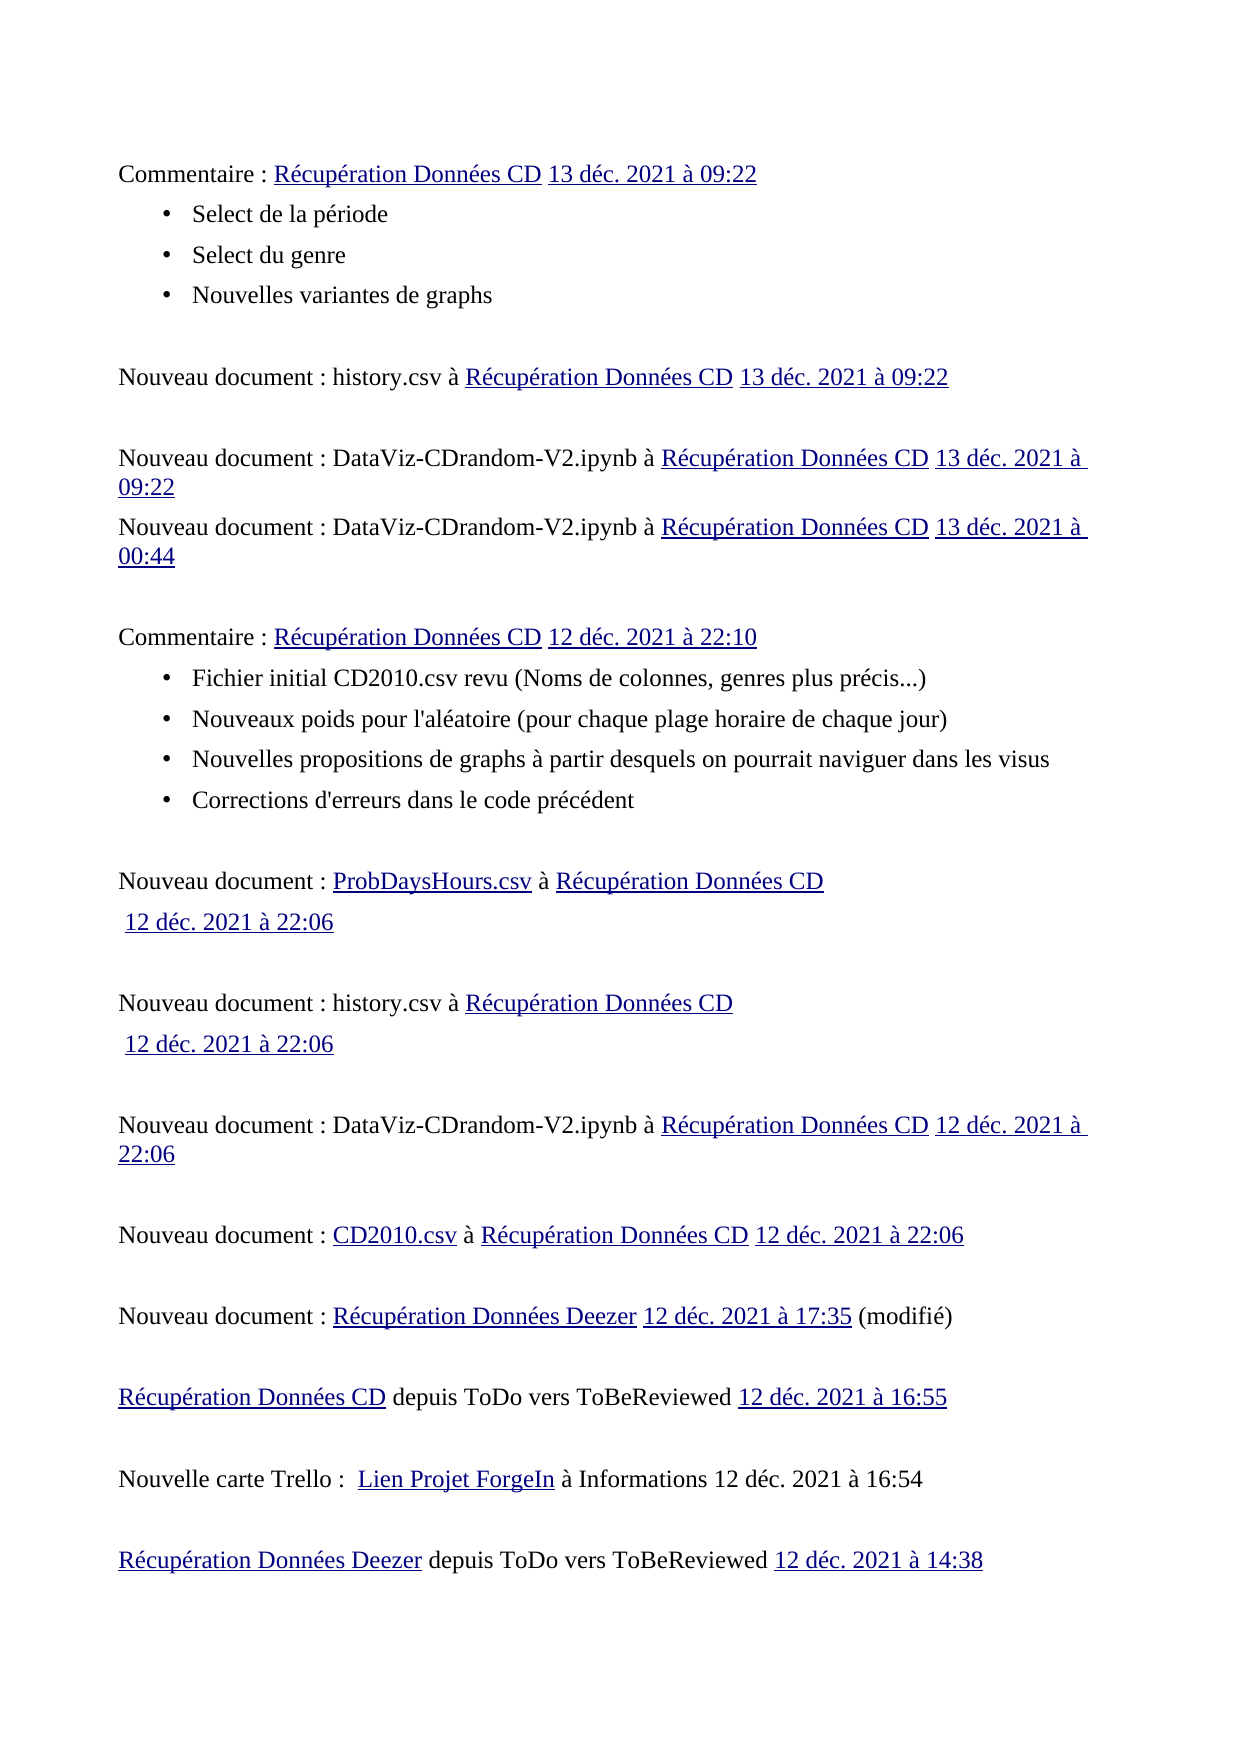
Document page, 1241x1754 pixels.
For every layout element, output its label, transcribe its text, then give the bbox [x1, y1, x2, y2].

text Nouveau document : DataViz-CDrandom-V2.ipynb à Récupération Données CD 13 déc. 2021 à 09:22 [118, 443, 1122, 501]
list Select de la période [162, 199, 1122, 228]
list Select du genre [162, 240, 1122, 269]
text Nouveau document : CD2010.csv à Récupération Données CD 12 déc. 2021 à 22:06 [118, 1220, 1122, 1249]
text Commentaire : Récupération Données CD 12 déc. 2021 à 22:10 [118, 622, 1122, 651]
text 12 déc. 2021 à 22:06 [118, 1029, 1122, 1057]
text Nouveau document : history.csv à Récupération Données CD 13 déc. 2021 à 09:22 [118, 362, 1122, 391]
list Corrections d'erreurs dans le code précédent [162, 785, 1122, 814]
text Nouveau document : history.csv à Récupération Données CD [118, 988, 1122, 1017]
text Commentaire : Récupération Données CD 13 déc. 2021 à 09:22 [118, 159, 1122, 187]
text 12 déc. 2021 à 22:06 [118, 907, 1122, 936]
text Nouveau document : DataViz-CDrandom-V2.ipynb à Récupération Données CD 13 déc. 2021 à 00:44 [118, 512, 1122, 570]
text Nouvelle carte Trello : Lien Projet ForgeIn à Informations 12 déc. 2021 à 16:54 [118, 1464, 1122, 1492]
text Nouveau document : Récupération Données Deezer 12 déc. 2021 à 17:35 (modifié) [118, 1301, 1122, 1330]
text Récupération Données Deezer depuis ToDo vers ToBeReviewed 12 déc. 2021 à 14:38 [118, 1545, 1122, 1574]
list Nouvelles propositions de graphs à partir desquels on pourrait naviguer dans les visus [162, 744, 1122, 773]
list Nouvelles variantes de graphs [162, 281, 1122, 309]
text Nouveau document : DataViz-CDrandom-V2.ipynb à Récupération Données CD 12 déc. 2021 à 22:06 [118, 1110, 1122, 1167]
list Fichier initial CD2010.csv revu (Noms de colonnes, genres plus précis...) [162, 663, 1122, 692]
text Nouveau document : ProbDaysHours.csv à Récupération Données CD [118, 866, 1122, 895]
list Nouveaux poids pour l'aléatoire (pour chaque plage horaire de chaque jour) [162, 704, 1122, 732]
text Récupération Données CD depuis ToDo vers ToBeReviewed 12 déc. 2021 à 16:55 [118, 1382, 1122, 1411]
